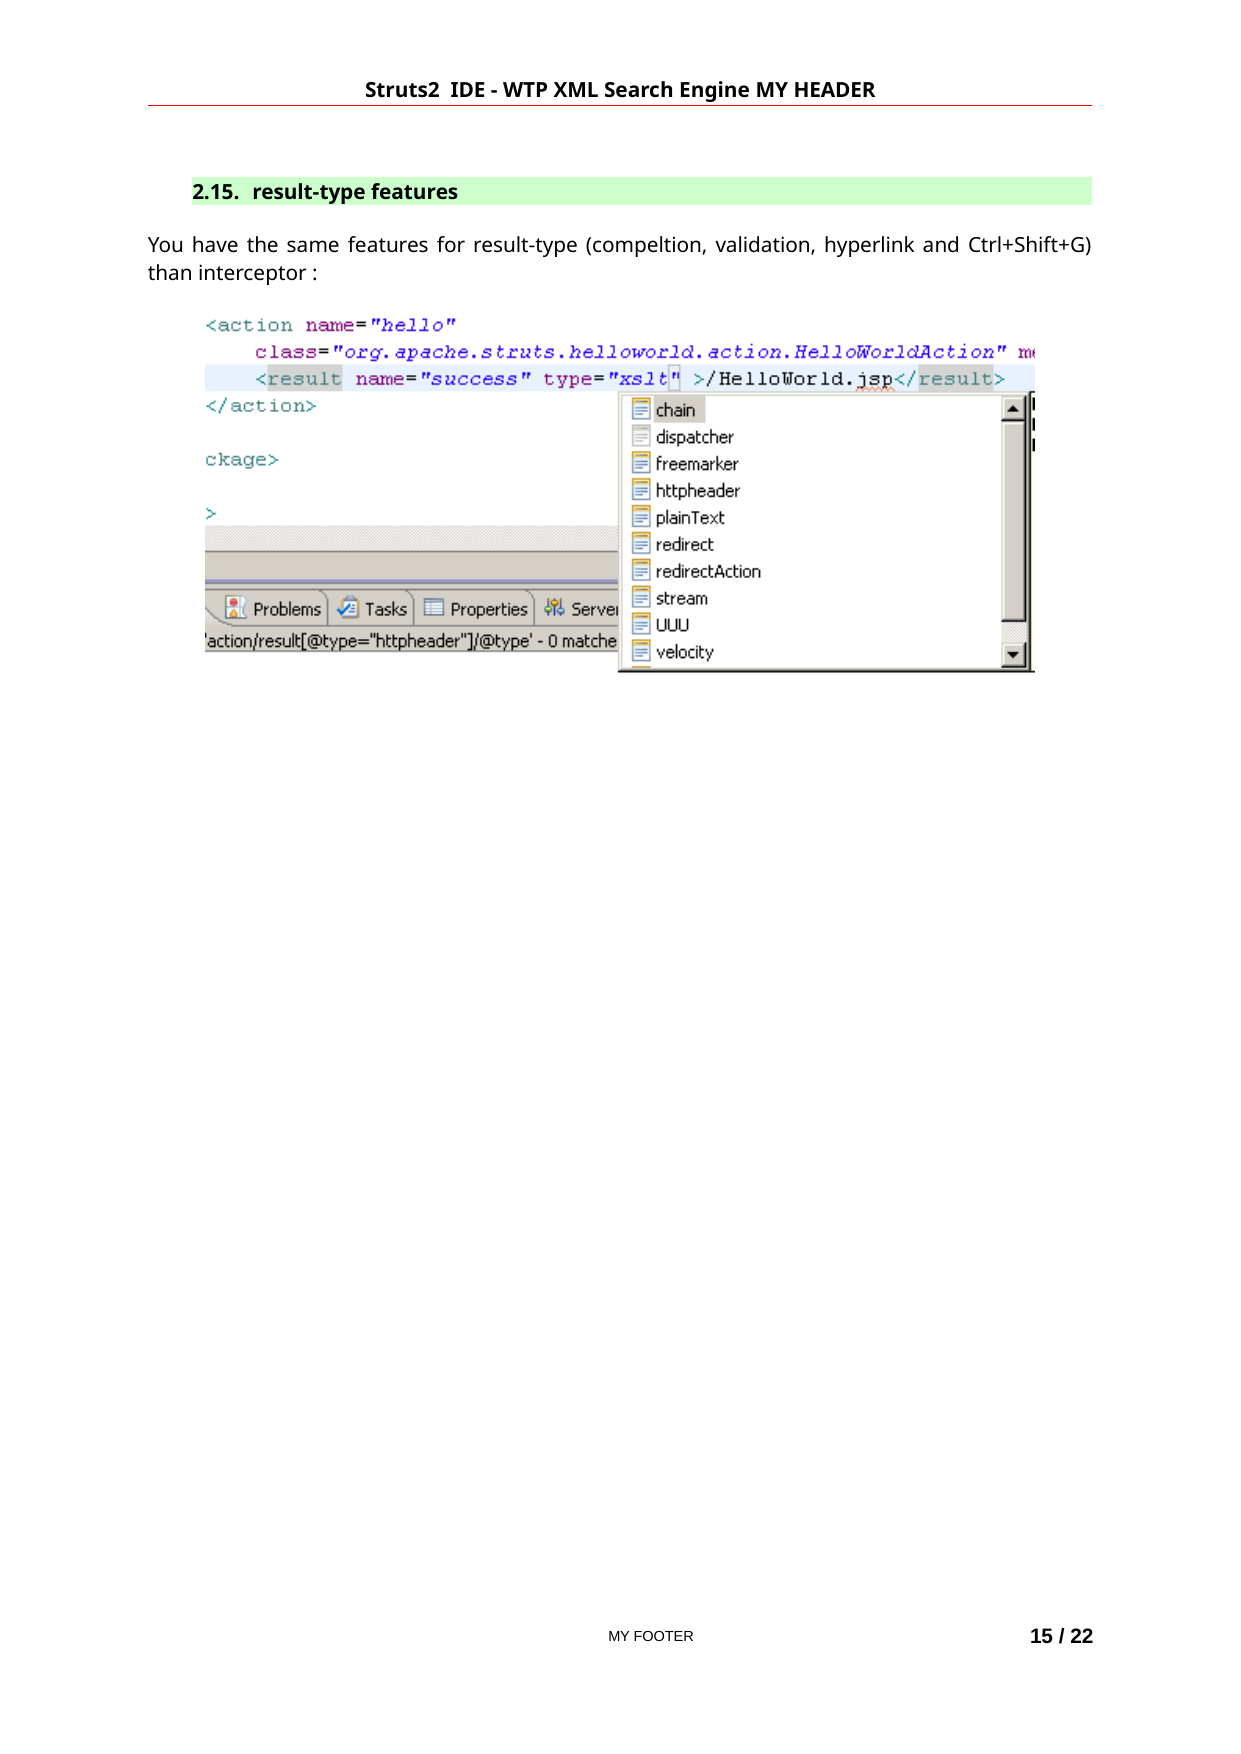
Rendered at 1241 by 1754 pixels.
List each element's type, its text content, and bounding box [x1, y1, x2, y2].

text You have the same features for result-type (compeltion, validation, hyperlink and Ctrl+Shift+G) than interceptor : [148, 230, 1092, 287]
subtitle result-type features [192, 177, 1092, 205]
